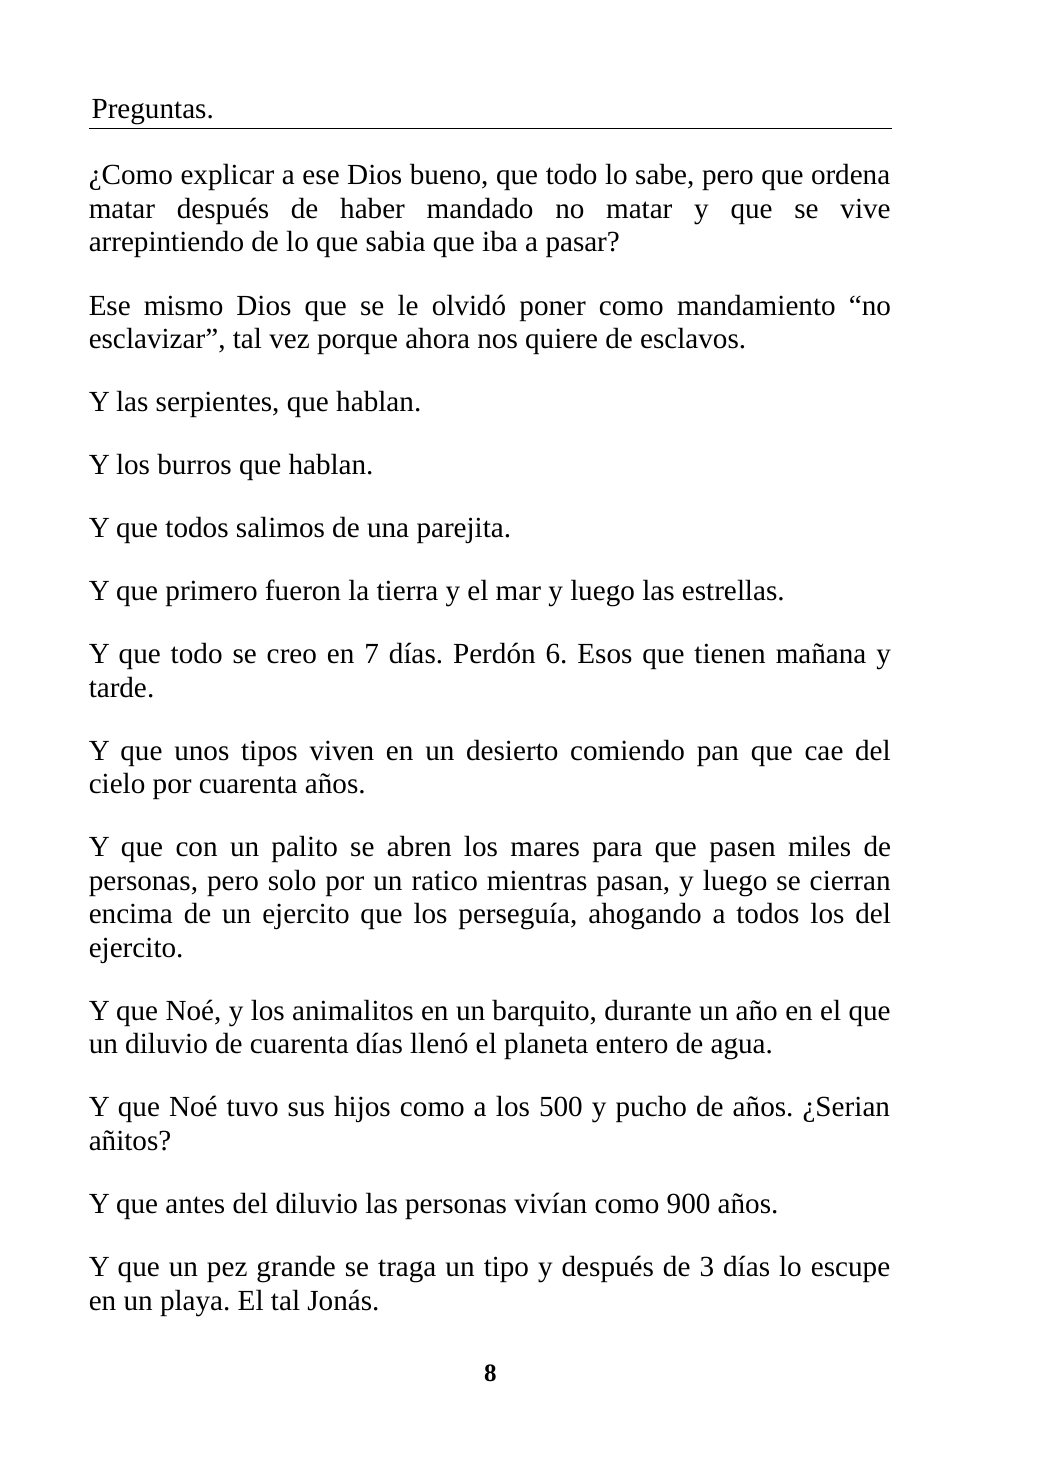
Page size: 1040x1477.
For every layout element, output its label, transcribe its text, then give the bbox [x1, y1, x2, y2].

text Y que todos salimos de una parejita. [88, 510, 892, 544]
text Y que con un palito se abren los mares para que pasen miles de personas, pero solo por un ratico mientras pasan, y luego se cierran encima de un ejercito que los perseguía, ahogando a todos los del ejercito. [88, 829, 892, 963]
text Y que unos tipos viven en un desierto comiendo pan que cae del cielo por cuarenta años. [88, 733, 892, 800]
text Y que antes del diluvio las personas vivían como 900 años. [88, 1186, 892, 1220]
text Y las serpientes, que hablan. [88, 384, 892, 418]
text Y que Noé tuvo sus hijos como a los 500 y pucho de años. ¿Serian añitos? [88, 1089, 892, 1157]
text Y que Noé, y los animalitos en un barquito, durante un año en el que un diluvio de cuarenta días llenó el planeta entero de agua. [88, 993, 892, 1060]
text Y los burros que hablan. [88, 447, 892, 481]
text ¿Como explicar a ese Dios bueno, que todo lo sabe, pero que ordena matar después de haber mandado no matar y que se vive arrepintiendo de lo que sabia que iba a pasar? [88, 157, 892, 258]
text Y que todo se creo en 7 días. Perdón 6. Esos que tienen mañana y tarde. [88, 636, 892, 703]
text Ese mismo Dios que se le olvidó poner como mandamiento “no esclavizar”, tal vez porque ahora nos quiere de esclavos. [88, 288, 892, 355]
text Y que un pez grande se traga un tipo y después de 3 días lo escupe en un playa. El tal Jonás. [88, 1249, 892, 1316]
text Y que primero fueron la tierra y el mar y luego las estrellas. [88, 573, 892, 607]
